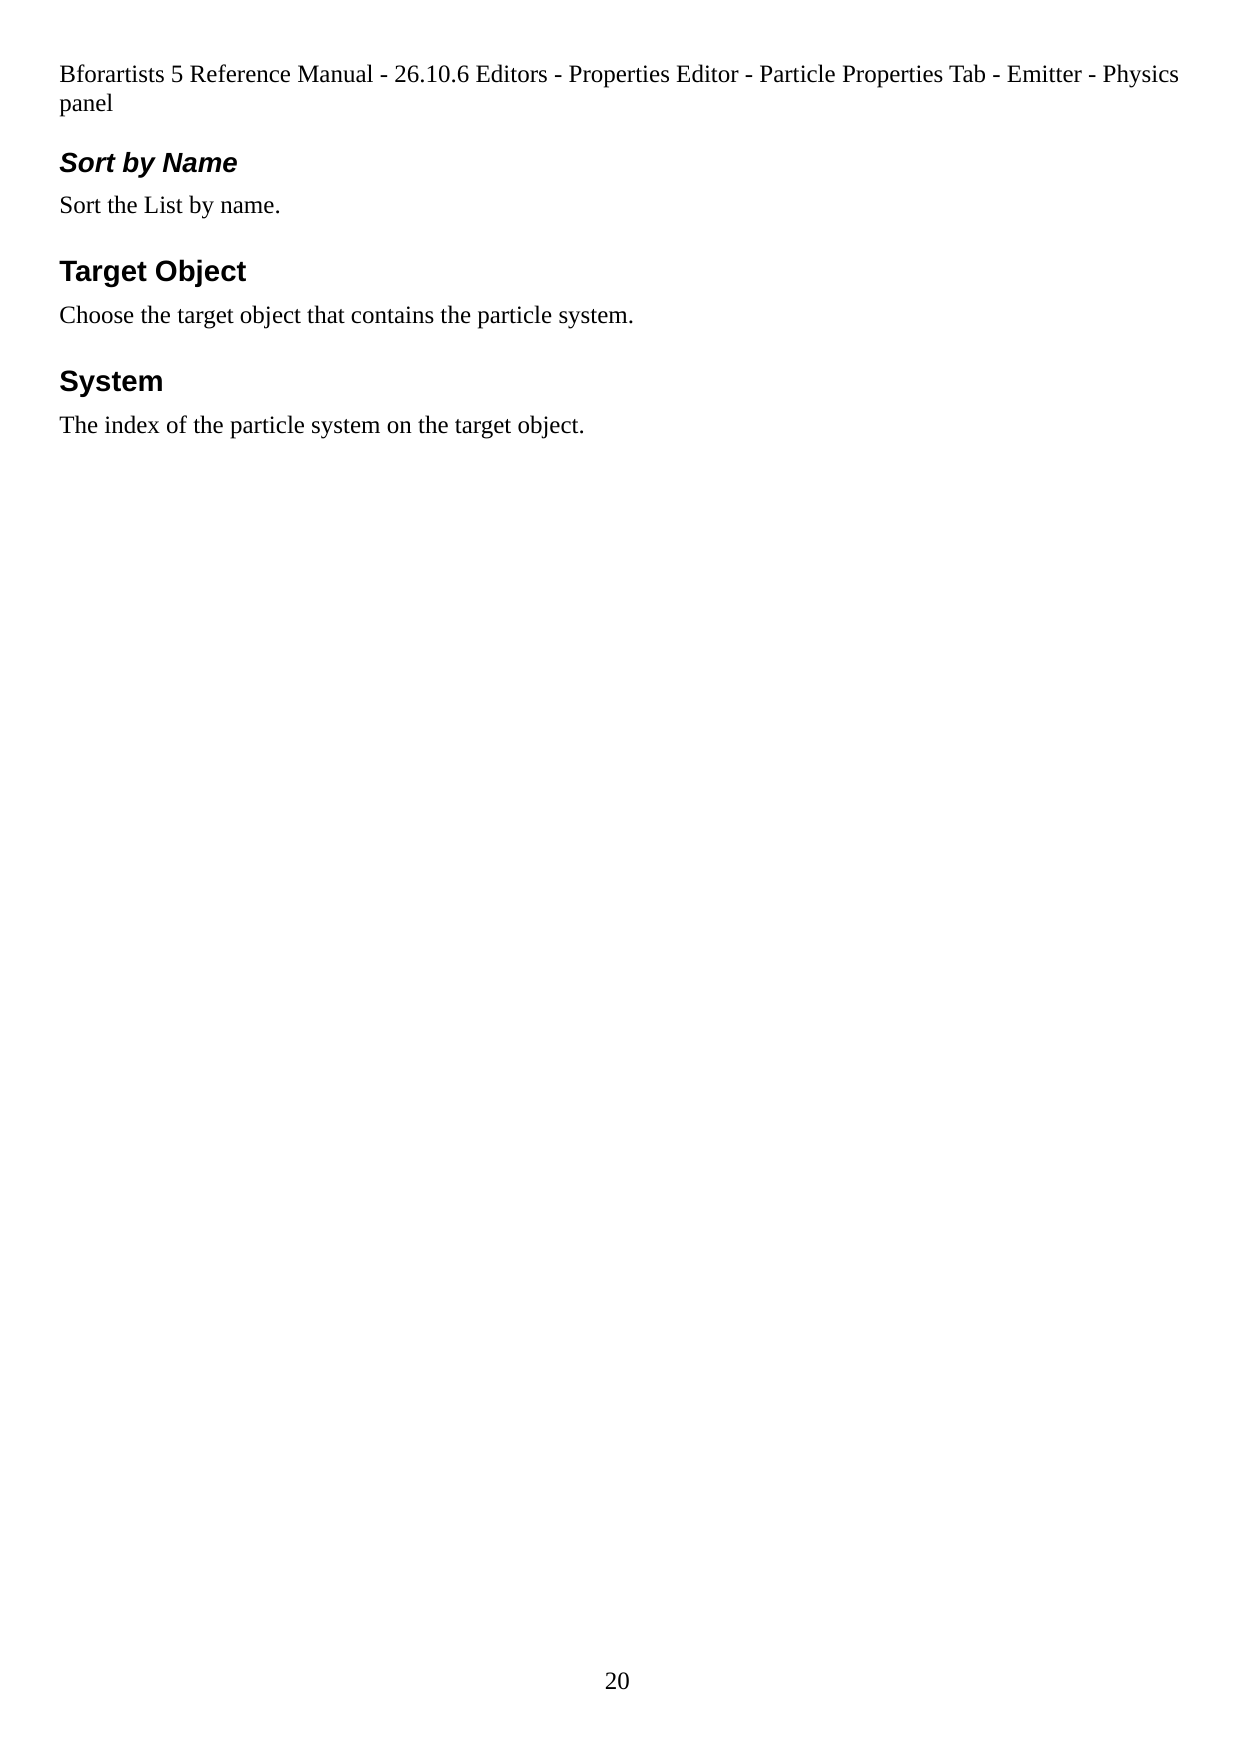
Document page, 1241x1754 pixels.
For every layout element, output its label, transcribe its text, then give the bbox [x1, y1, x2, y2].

subtitle Target Object [59, 254, 1181, 288]
text The index of the particle system on the target object. [59, 410, 1181, 439]
text Choose the target object that contains the particle system. [59, 300, 1181, 329]
text Sort the List by name. [59, 190, 1181, 219]
subtitle System [59, 364, 1181, 398]
subtitle Sort by Name [59, 146, 1181, 178]
